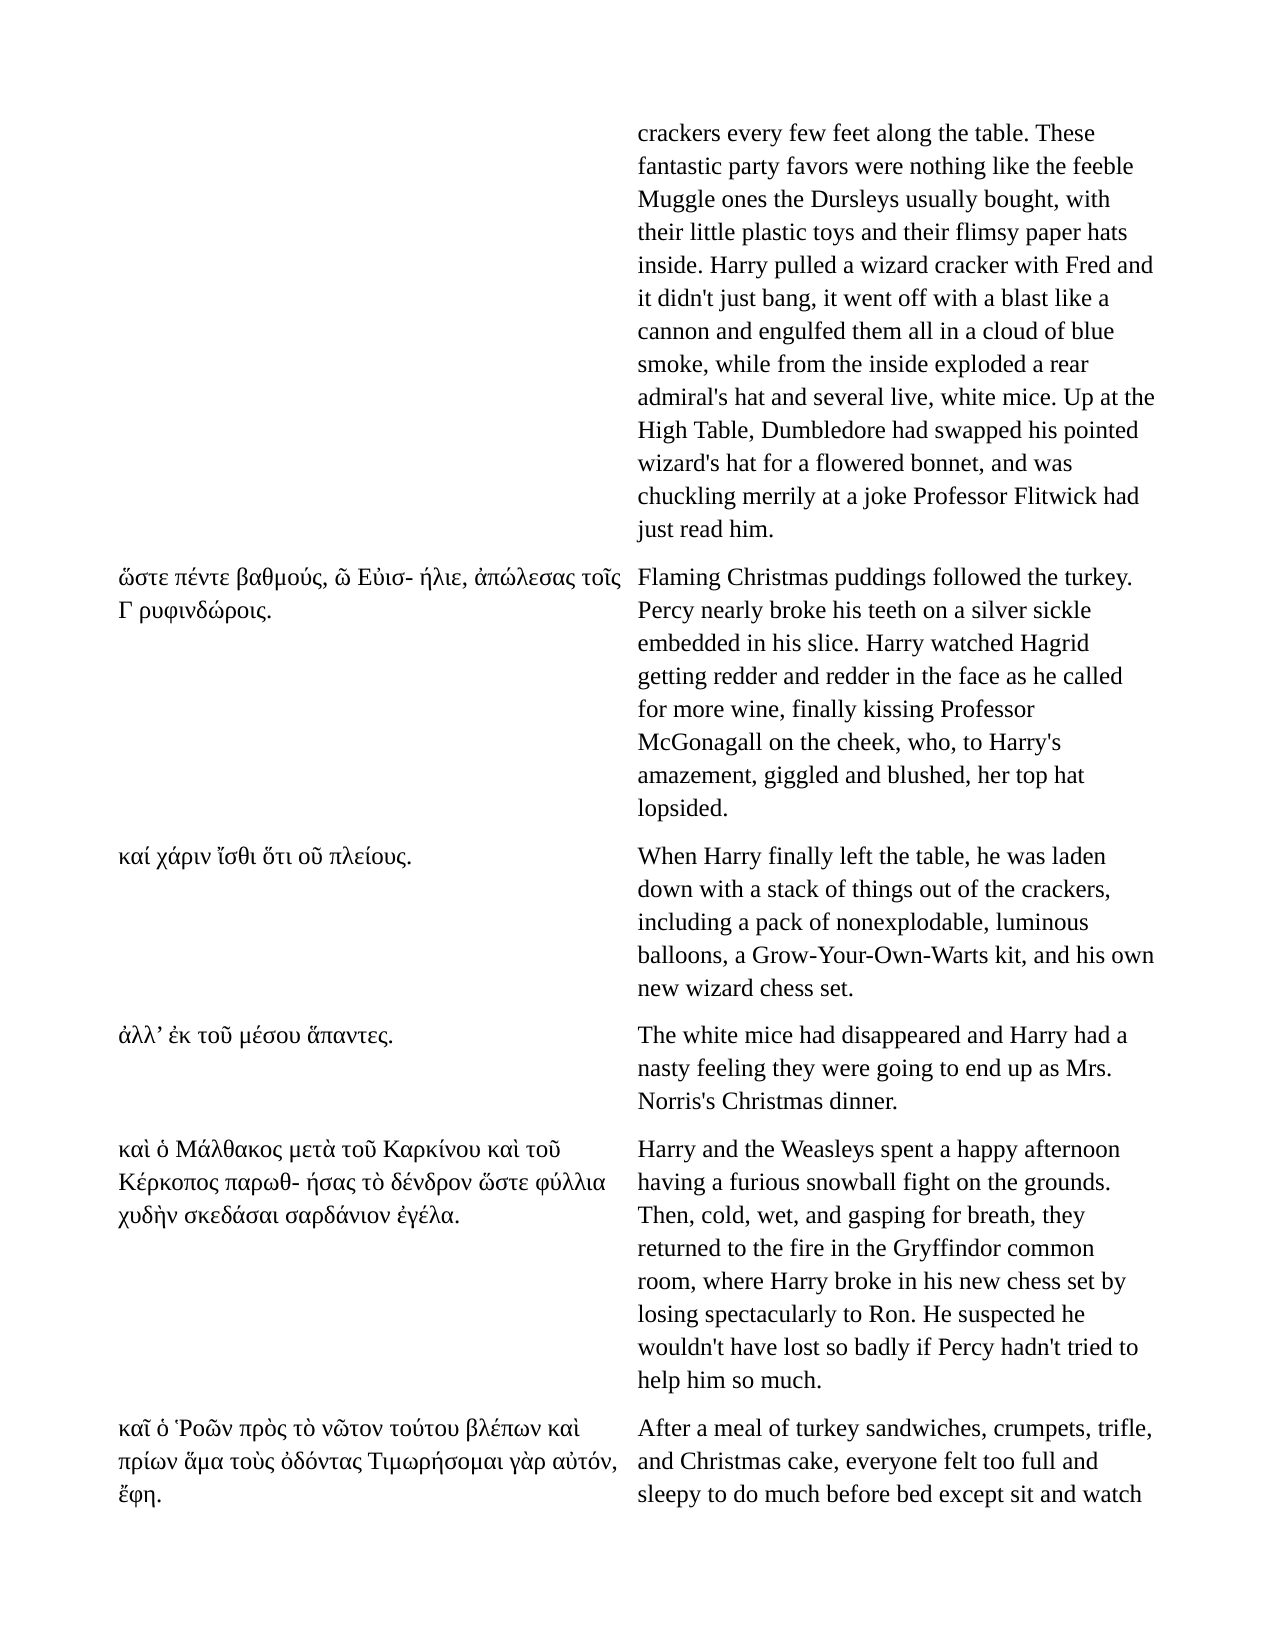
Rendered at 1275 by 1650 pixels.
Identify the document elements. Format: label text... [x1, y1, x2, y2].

table_cell καὶ ὁ Μάλθακος μετὰ τοῦ Καρκίνου καὶ τοῦ Κέρκοπος παρωθ- ήσας τὸ δένδρον ὥστε φύλλια χυδὴν σκεδάσαι σαρδάνιον ἐγέλα. [118, 1134, 637, 1413]
table_cell Harry and the Weasleys spent a happy afternoon having a furious snowball fight on the grounds. Then, cold, wet, and gasping for breath, they returned to the fire in the Gryffindor common room, where Harry broke in his new chess set by losing spectacularly to Ron. He suspected he wouldn't have lost so badly if Percy hadn't tried to help him so much. [638, 1134, 1157, 1413]
table_cell When Harry finally left the table, he was laden down with a stack of things out of the crackers, including a pack of nonexplodable, luminous balloons, a Grow-Your-Own-Warts kit, and his own new wizard chess set. [638, 841, 1157, 1020]
table_cell After a meal of turkey sandwiches, crumpets, trifle, and Christmas cake, everyone felt too full and sleepy to do much before bed except sit and watch [638, 1413, 1157, 1526]
table_cell καί χάριν ἴσθι ὅτι οῦ πλείους. [118, 841, 637, 1020]
table_cell ἀλλ’ ἐκ τοῦ μέσου ἅπαντες. [118, 1020, 637, 1134]
table_cell Flaming Christmas puddings followed the turkey. Percy nearly broke his teeth on a silver sickle embedded in his slice. Harry watched Hagrid getting redder and redder in the face as he called for more wine, finally kissing Professor McGonagall on the cheek, who, to Harry's amazement, giggled and blushed, her top hat lopsided. [638, 562, 1157, 841]
table_cell The white mice had disappeared and Harry had a nasty feeling they were going to end up as Mrs. Norris's Christmas dinner. [638, 1020, 1157, 1134]
table_cell ὥστε πέντε βαθμούς, ῶ Εὐισ- ήλιε, ἀπώλεσας τοῖς Γ ρυφινδώροις. [118, 562, 637, 841]
table_cell καῖ ὁ Ῥοῶν πρὸς τὸ νῶτον τούτου βλέπων καὶ πρίων ἅμα τοὺς ὀδόντας Τιμωρήσομαι γὰρ αὐτόν, ἔφη. [118, 1413, 637, 1526]
table_cell [118, 118, 637, 562]
table_cell crackers every few feet along the table. These fantastic party favors were nothing like the feeble Muggle ones the Dursleys usually bought, with their little plastic toys and their flimsy paper hats inside. Harry pulled a wizard cracker with Fred and it didn't just bang, it went off with a blast like a cannon and engulfed them all in a cloud of blue smoke, while from the inside exploded a rear admiral's hat and several live, white mice. Up at the High Table, Dumbledore had swapped his pointed wizard's hat for a flowered bonnet, and was chuckling merrily at a joke Professor Flitwick had just read him. [638, 118, 1157, 562]
